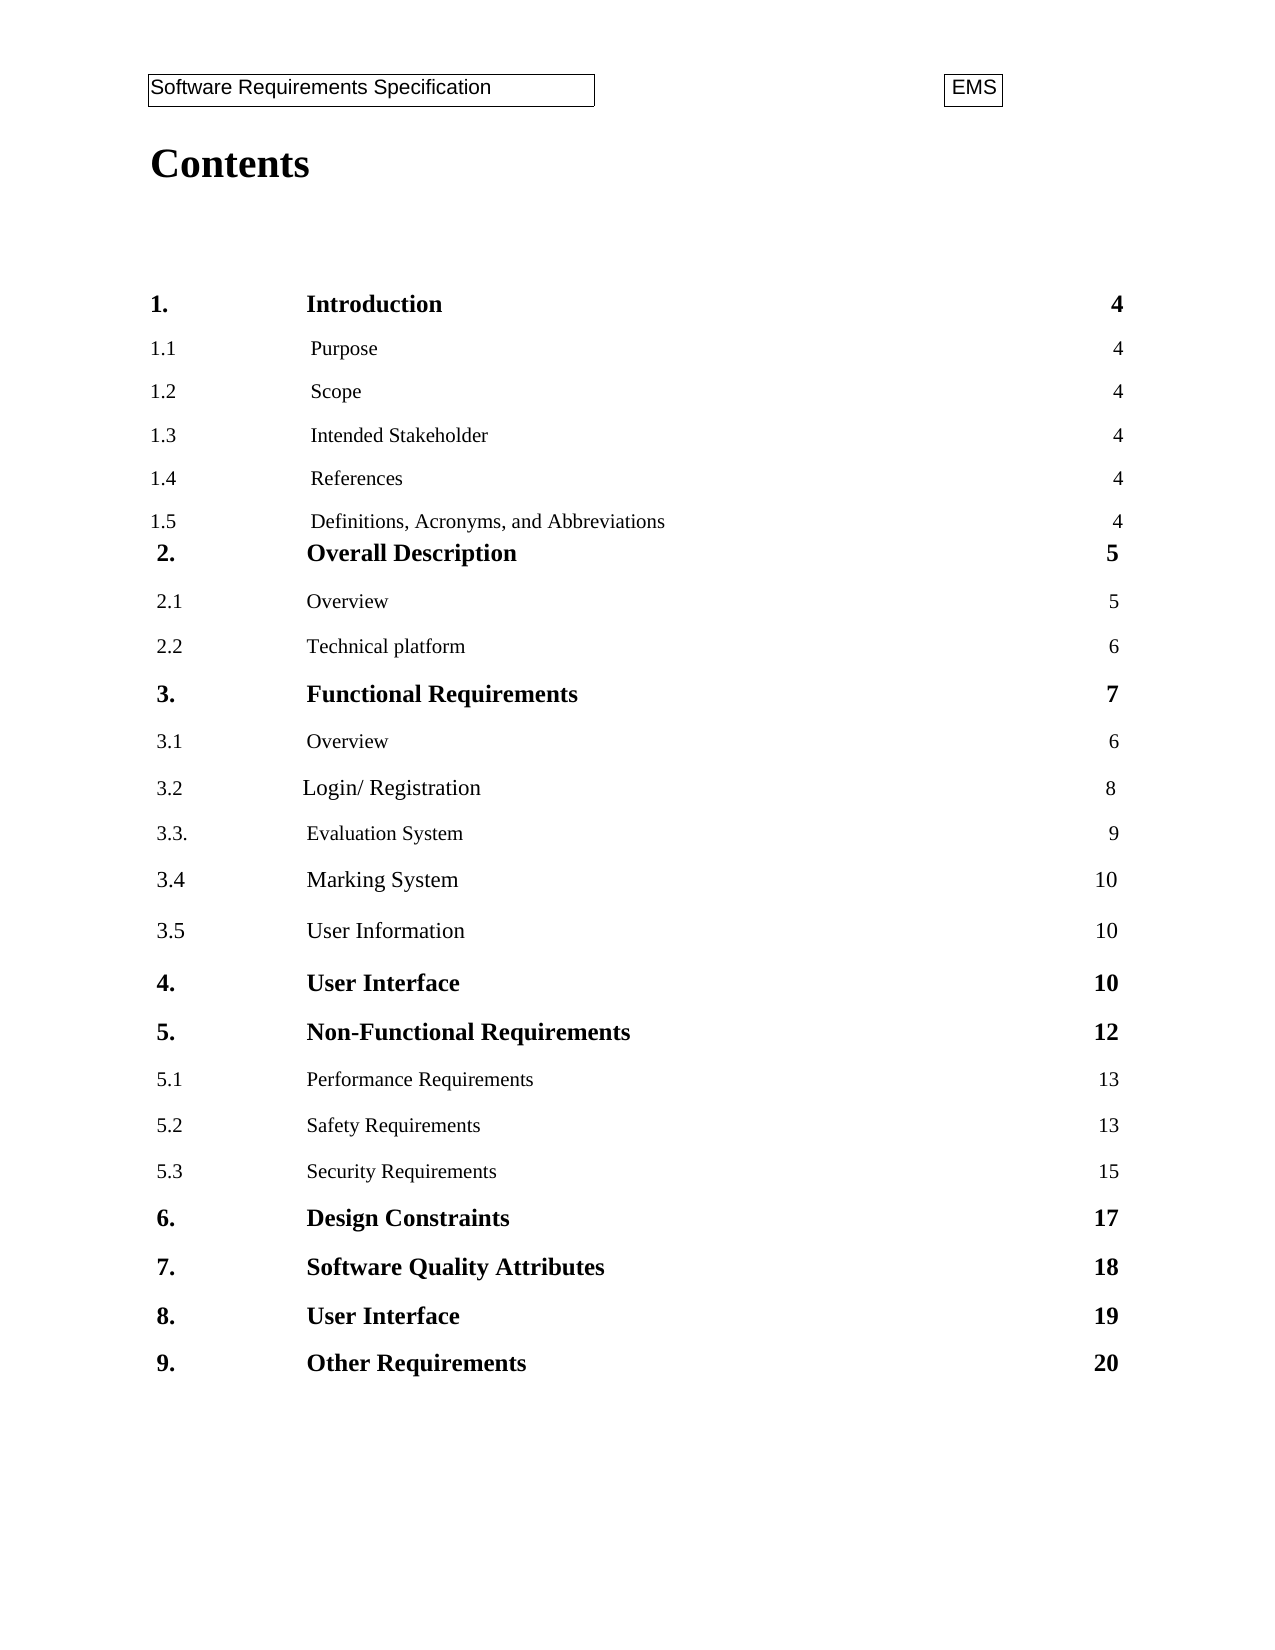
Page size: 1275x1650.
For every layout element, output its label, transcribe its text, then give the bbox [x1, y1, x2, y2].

table_cell Design Constraints [240, 1190, 862, 1238]
table_cell 5.2 [146, 1098, 239, 1143]
table_cell 18 [863, 1239, 1129, 1287]
table_cell 5.3 [146, 1144, 239, 1188]
table_cell Security Requirements [240, 1144, 862, 1188]
table_cell User Interface [240, 1288, 862, 1336]
table_cell User Information [240, 900, 862, 949]
table_cell 7 [863, 665, 1129, 713]
table_cell 17 [863, 1190, 1129, 1238]
table_cell Login/ Registration [240, 760, 862, 806]
table_cell 3.1 [146, 715, 239, 759]
table_cell 13 [863, 1053, 1129, 1097]
table_cell 9 [863, 807, 1129, 851]
text Contents [150, 138, 1194, 186]
table_cell Technical platform [240, 620, 862, 664]
table_header 2. [146, 534, 239, 573]
table_cell Software Quality Attributes [240, 1239, 862, 1287]
table_cell 3.3. [146, 807, 239, 851]
table_cell 8. [146, 1288, 239, 1336]
table_cell 6. [146, 1190, 239, 1238]
table_cell Marking System [240, 852, 862, 898]
table_cell 6 [863, 620, 1129, 664]
table_cell User Interface [240, 951, 862, 1003]
table_cell 5 [863, 574, 1129, 618]
table_cell 5. [146, 1004, 239, 1052]
table_cell 10 [863, 900, 1129, 949]
subtitle Introduction 4 [150, 289, 1194, 318]
table_cell 3.5 [146, 900, 239, 949]
table_cell 5.1 [146, 1053, 239, 1097]
table_cell 8 [863, 760, 1129, 806]
table_cell Evaluation System [240, 807, 862, 851]
table_header Overall Description [240, 534, 862, 573]
table_cell 3.4 [146, 852, 239, 898]
table_cell Non-Functional Requirements [240, 1004, 862, 1052]
list References 4 [150, 466, 1194, 490]
table_cell 4. [146, 951, 239, 1003]
table_cell 19 [863, 1288, 1129, 1336]
list Definitions, Acronyms, and Abbreviations 4 [150, 509, 1194, 533]
table_cell 10 [863, 951, 1129, 1003]
table_cell Functional Requirements [240, 665, 862, 713]
table_cell Safety Requirements [240, 1098, 862, 1143]
table_cell 9. [146, 1337, 239, 1383]
table_cell 7. [146, 1239, 239, 1287]
table_cell 12 [863, 1004, 1129, 1052]
table_cell 2.1 [146, 574, 239, 618]
table_cell 3.2 [146, 760, 239, 806]
table_cell 13 [863, 1098, 1129, 1143]
table_header 5 [863, 534, 1129, 573]
table_cell 15 [863, 1144, 1129, 1188]
table_cell Overview [240, 715, 862, 759]
table_cell 6 [863, 715, 1129, 759]
table_cell 3. [146, 665, 239, 713]
table_cell Other Requirements [240, 1337, 862, 1383]
list Intended Stakeholder 4 [150, 423, 1194, 447]
table_cell 10 [863, 852, 1129, 898]
list Scope 4 [150, 379, 1194, 403]
list Purpose 4 [150, 336, 1194, 360]
table_cell Overview [240, 574, 862, 618]
table_cell Performance Requirements [240, 1053, 862, 1097]
table_cell 2.2 [146, 620, 239, 664]
table_cell 20 [863, 1337, 1129, 1383]
